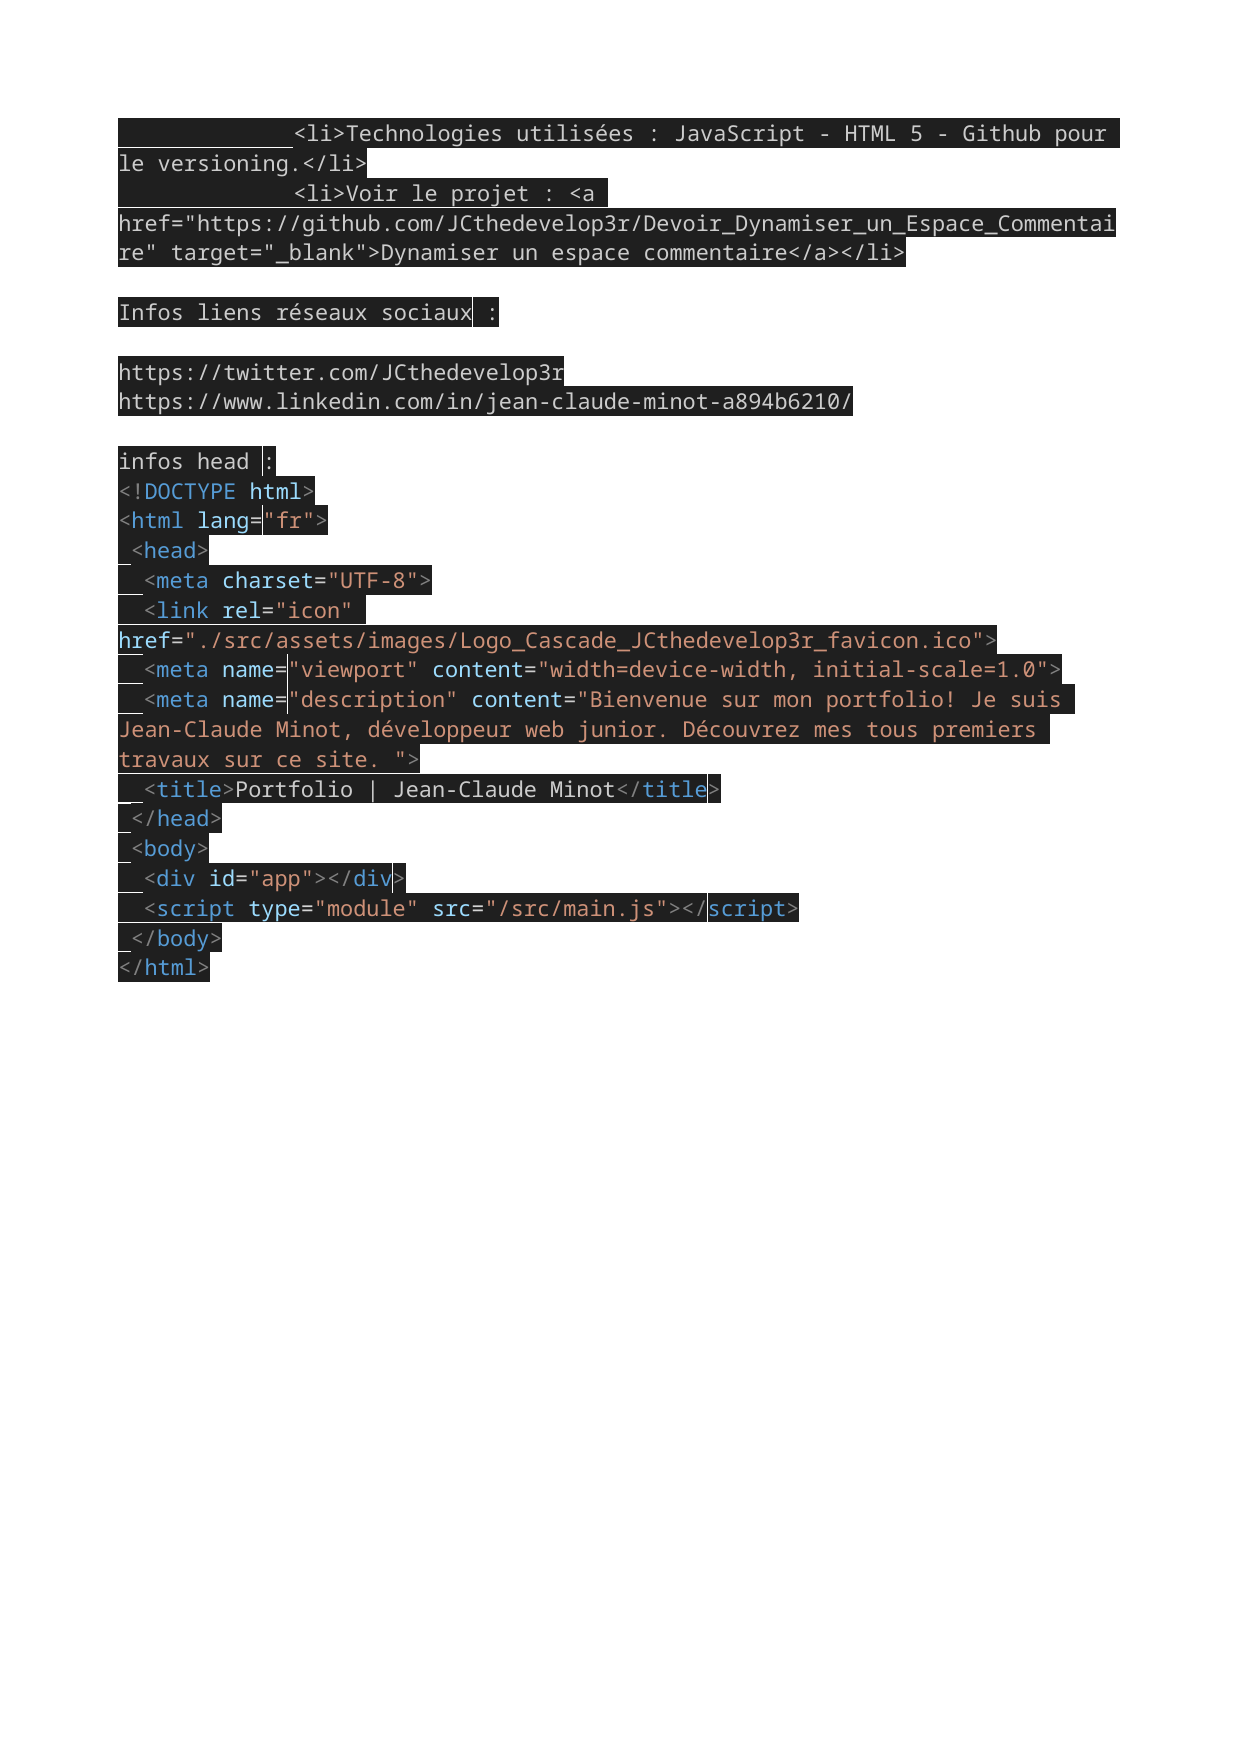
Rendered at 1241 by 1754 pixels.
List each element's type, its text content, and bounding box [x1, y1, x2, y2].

text </html> [118, 952, 1122, 982]
text Infos liens réseaux sociaux : [118, 297, 1122, 327]
text https://www.linkedin.com/in/jean-claude-minot-a894b6210/ [118, 386, 1122, 416]
text <title>Portfolio | Jean-Claude Minot</title> [118, 773, 1122, 803]
text <meta charset="UTF-8"> [118, 565, 1122, 595]
text <li>Voir le projet : <a href="https://github.com/JCthedevelop3r/Devoir_Dynamiser_un_Espace_Commentaire" target="_blank">Dynamiser un espace commentaire</a></li> [118, 178, 1122, 267]
text <!DOCTYPE html> [118, 476, 1122, 505]
text </head> [118, 803, 1122, 833]
text <head> [118, 535, 1122, 565]
text infos head : [118, 446, 1122, 476]
text <li>Technologies utilisées : JavaScript - HTML 5 - Github pour le versioning.</li> [118, 118, 1122, 178]
text <html lang="fr"> [118, 505, 1122, 535]
text <link rel="icon" href="./src/assets/images/Logo_Cascade_JCthedevelop3r_favicon.ico"> [118, 595, 1122, 654]
text https://twitter.com/JCthedevelop3r [118, 356, 1122, 386]
text <meta name="viewport" content="width=device-width, initial-scale=1.0"> [118, 654, 1122, 684]
text <body> [118, 833, 1122, 863]
text <meta name="description" content="Bienvenue sur mon portfolio! Je suis Jean-Claude Minot, développeur web junior. Découvrez mes tous premiers travaux sur ce site. "> [118, 684, 1122, 773]
text <div id="app"></div> [118, 863, 1122, 893]
text <script type="module" src="/src/main.js"></script> [118, 893, 1122, 922]
text </body> [118, 922, 1122, 952]
